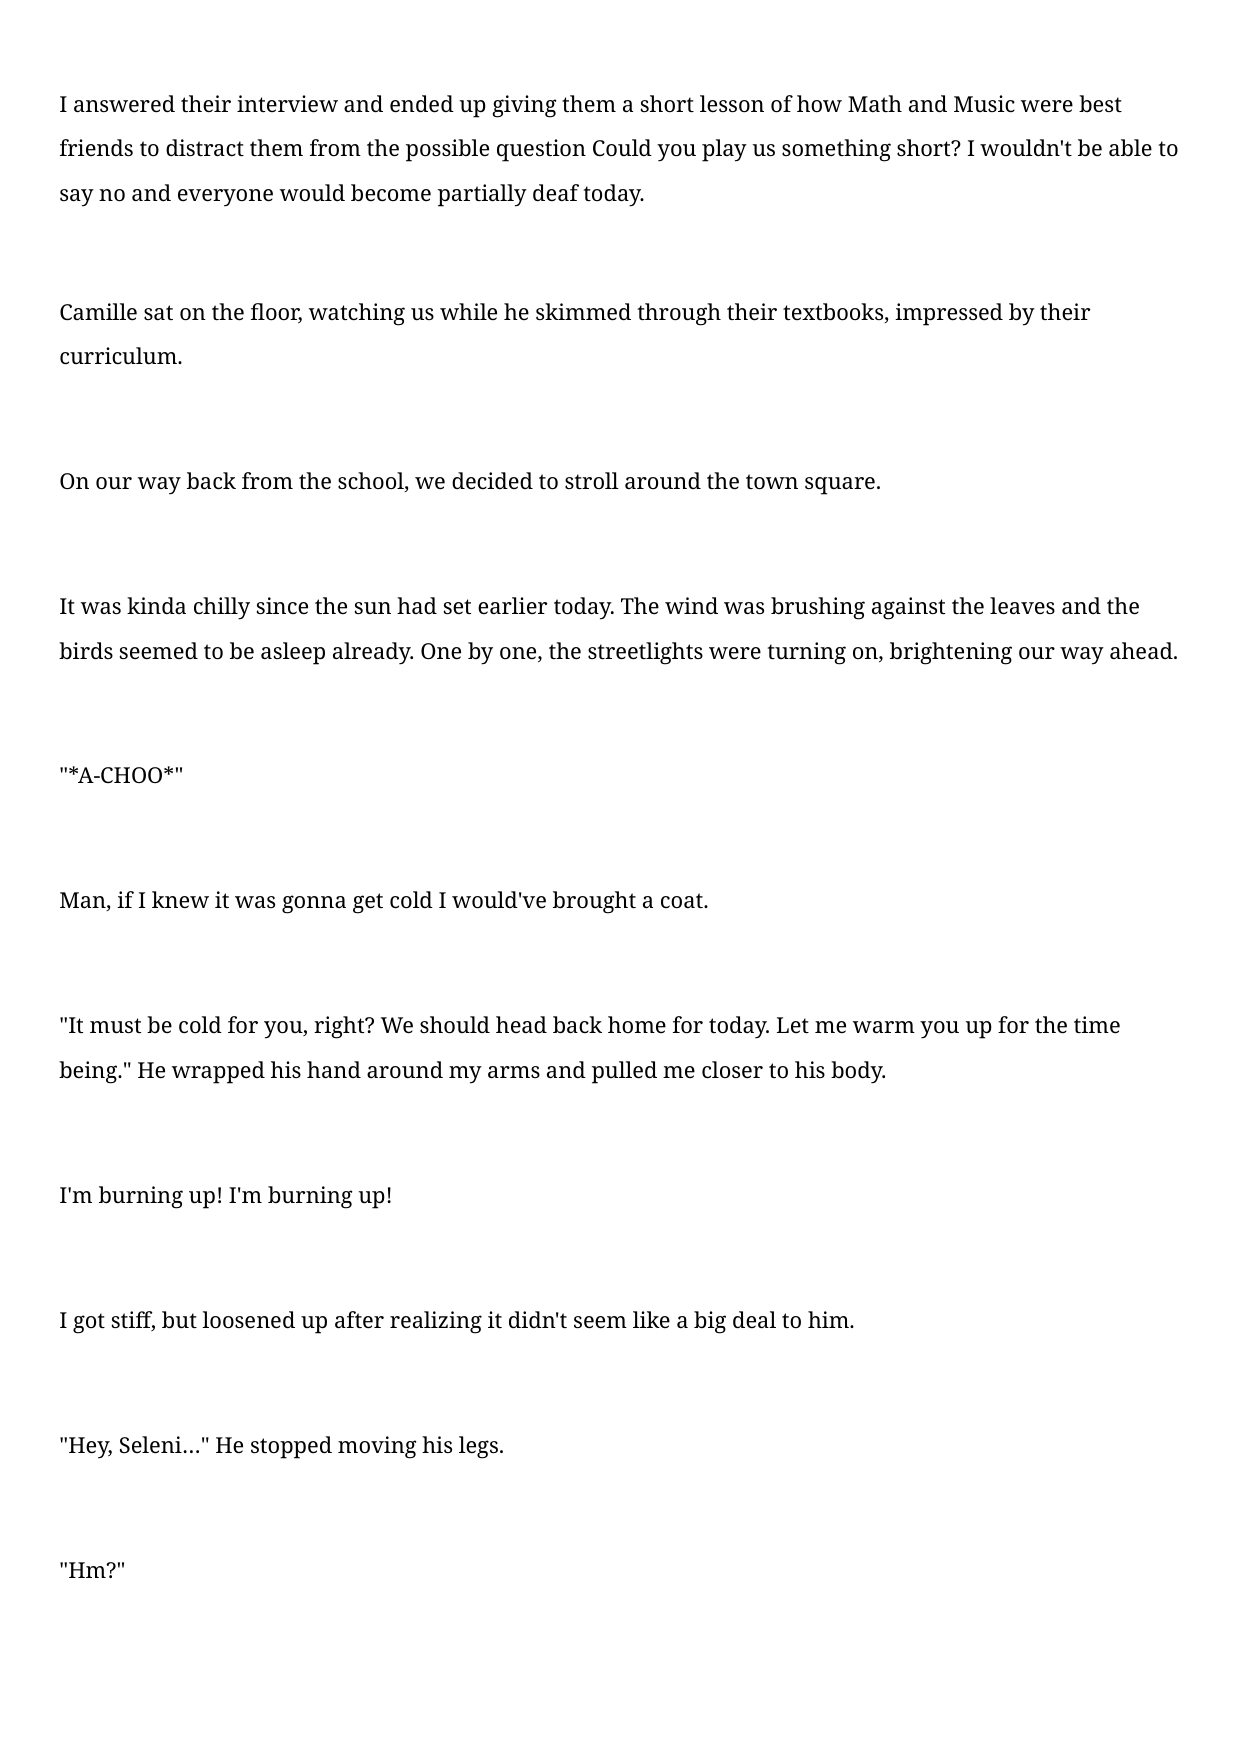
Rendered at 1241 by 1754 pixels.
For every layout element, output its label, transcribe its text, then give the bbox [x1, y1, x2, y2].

text "It must be cold for you, right? We should head back home for today. Let me warm you up for the time being." He wrapped his hand around my arms and pulled me closer to his body. [59, 1010, 1181, 1085]
text On our way back from the school, we decided to stroll around the town square. [59, 466, 1181, 496]
text I'm burning up! I'm burning up! [59, 1180, 1181, 1210]
text I got stiff, but loosened up after realizing it didn't seem like a big deal to him. [59, 1305, 1181, 1334]
text It was kinda chilly since the sun had set earlier today. The wind was brushing against the leaves and the birds seemed to be asleep already. One by one, the streetlights were turning on, brightening our way ahead. [59, 591, 1181, 665]
text Man, if I knew it was gonna get cold I would've brought a coat. [59, 885, 1181, 915]
text "Hm?" [59, 1554, 1181, 1584]
text Camille sat on the floor, watching us while he skimmed through their textbooks, impressed by their curriculum. [59, 296, 1181, 371]
text I answered their interview and ended up giving them a short lesson of how Math and Music were best friends to distract them from the possible question Could you play us something short? I wouldn't be able to say no and everyone would become partially deaf today. [59, 88, 1181, 208]
text "Hey, Seleni…" He stopped moving his legs. [59, 1430, 1181, 1459]
text "*A-CHOO*" [59, 761, 1181, 790]
